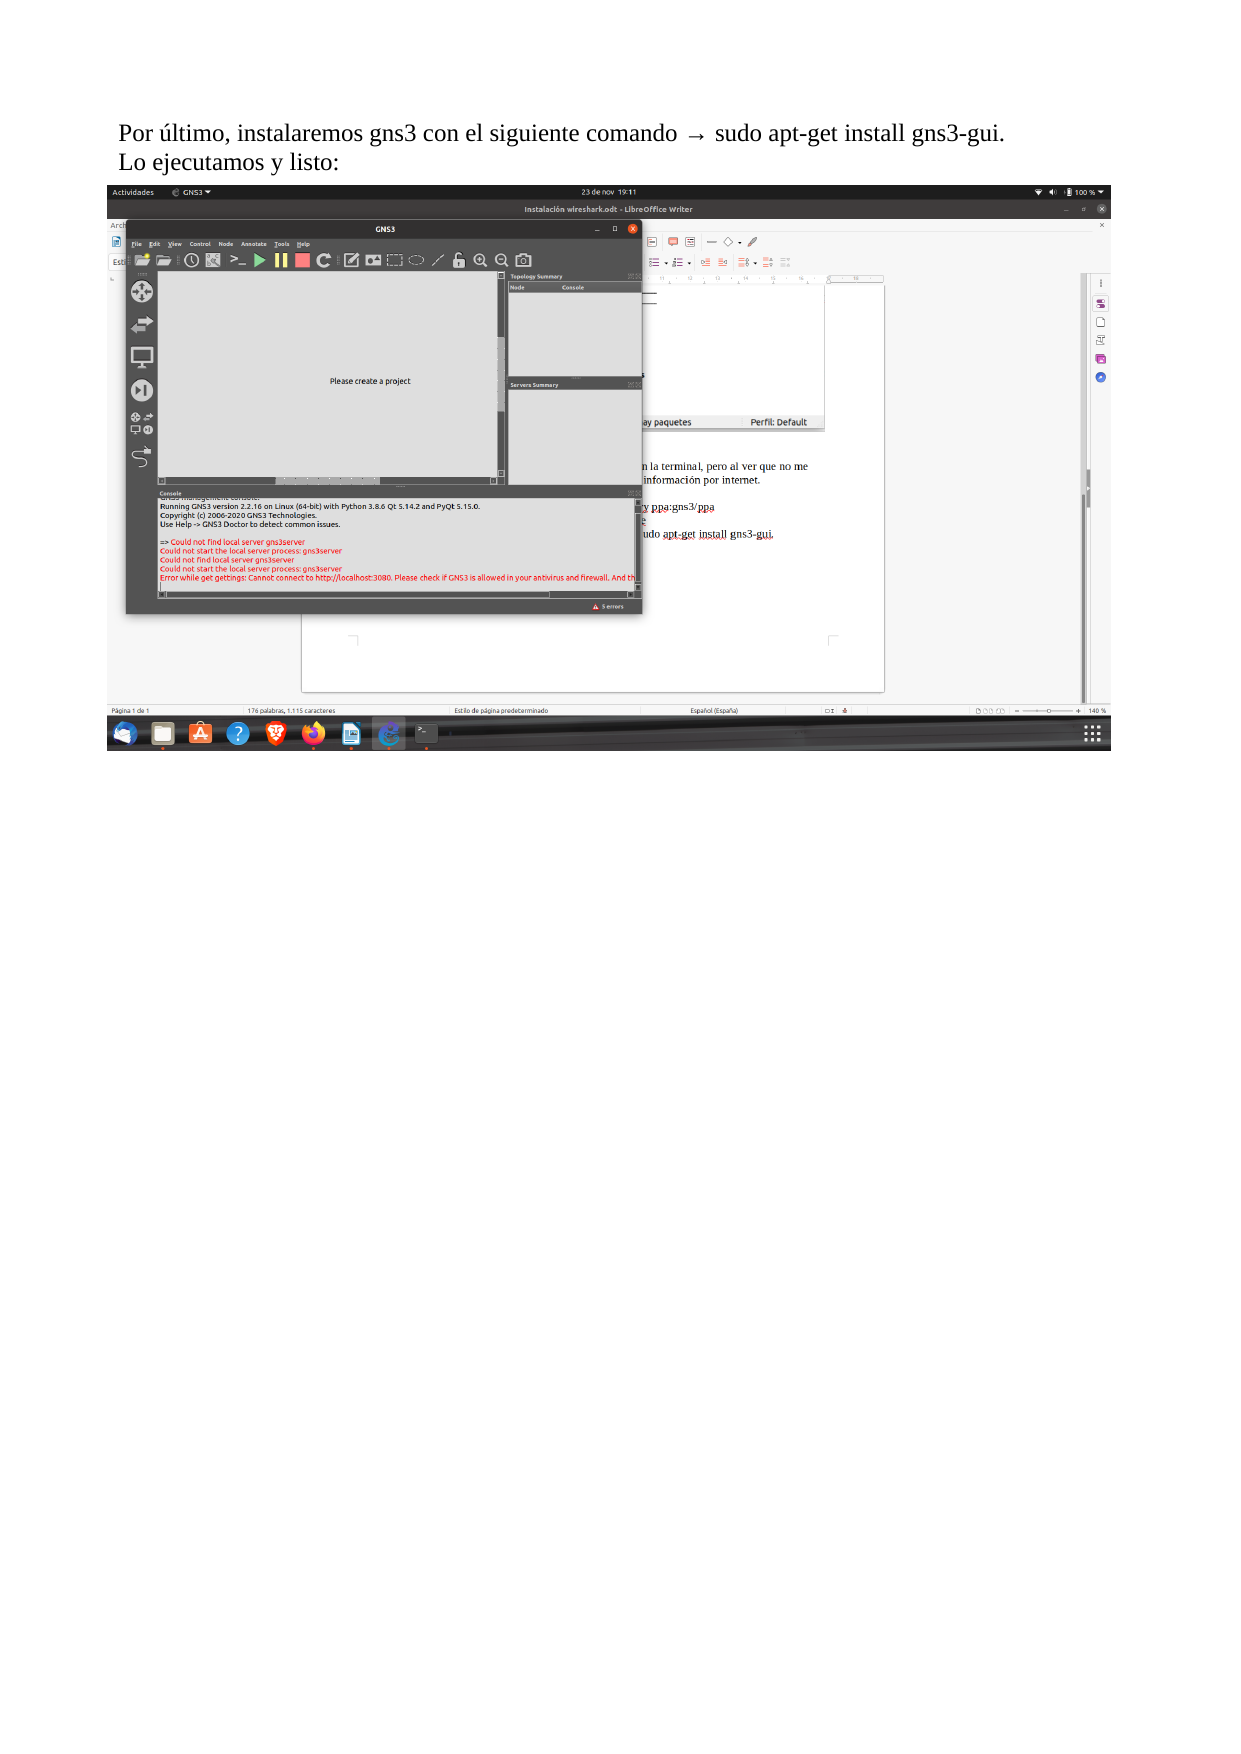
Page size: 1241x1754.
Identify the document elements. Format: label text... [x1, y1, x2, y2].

text Por último, instalaremos gns3 con el siguiente comando → sudo apt-get install gns3-gui. [118, 118, 1122, 147]
picture [107, 185, 1111, 751]
text Lo ejecutamos y listo: [118, 147, 1122, 176]
